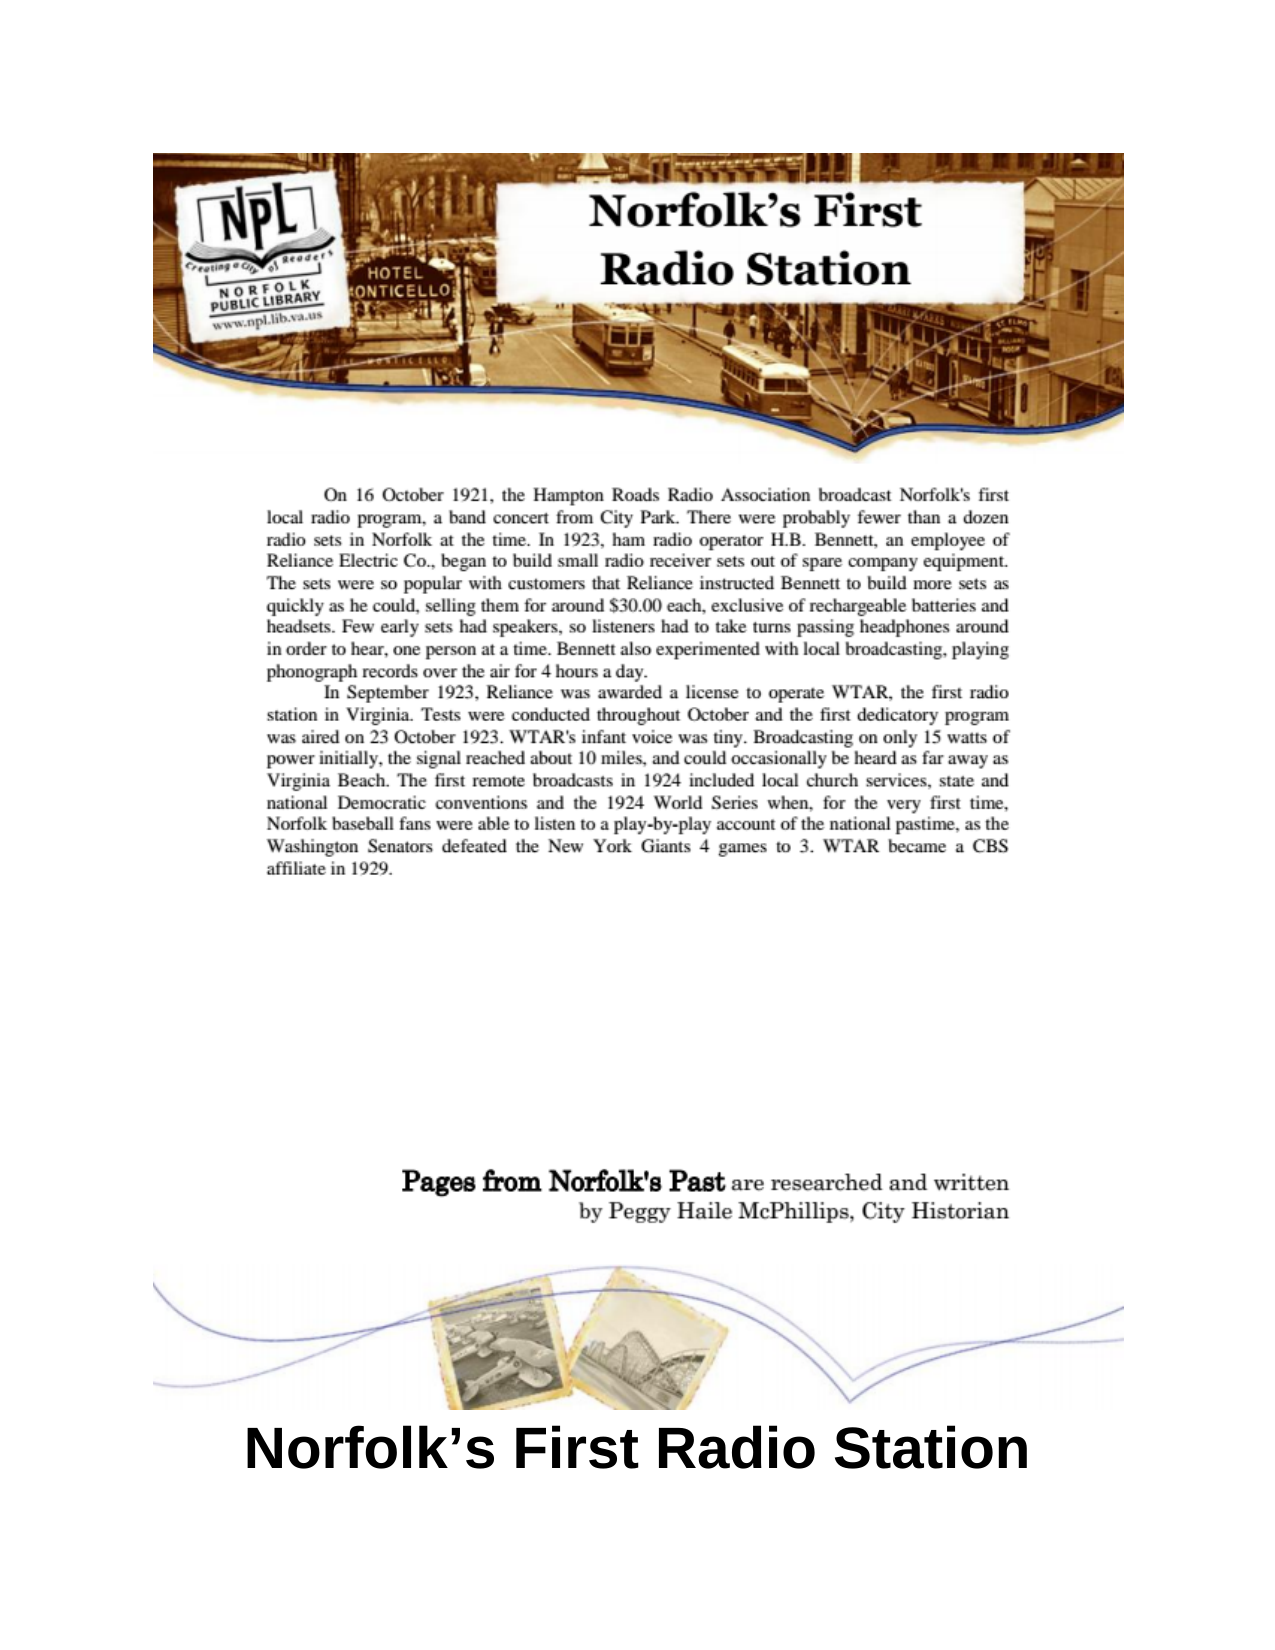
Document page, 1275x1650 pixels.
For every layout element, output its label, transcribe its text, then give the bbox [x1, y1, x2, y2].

text Norfolk’s First Radio Station [150, 1416, 1125, 1481]
picture [153, 153, 1124, 1410]
